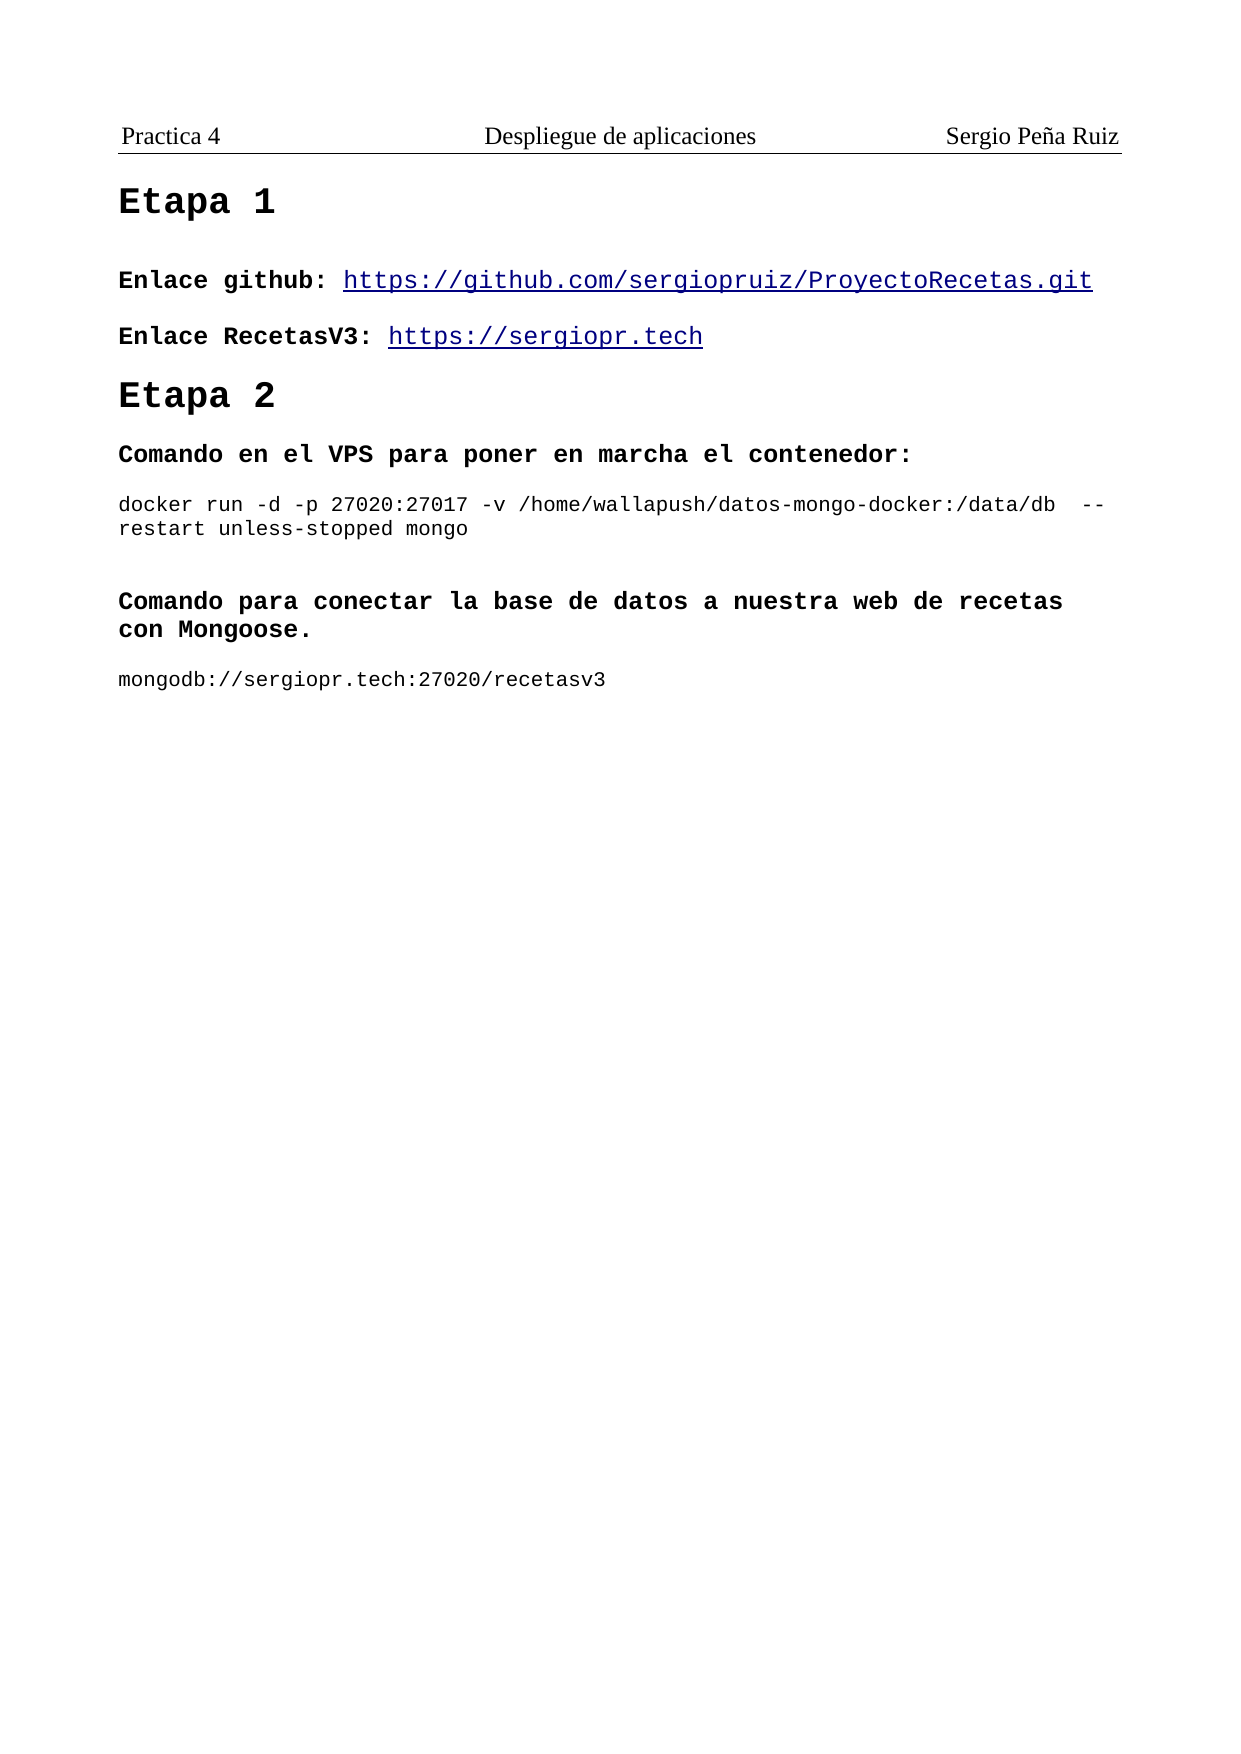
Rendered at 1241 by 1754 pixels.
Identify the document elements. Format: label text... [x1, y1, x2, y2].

text Enlace RecetasV3: https://sergiopr.tech [118, 324, 1122, 352]
text docker run -d -p 27020:27017 -v /home/wallapush/datos-mongo-docker:/data/db --restart unless-stopped mongo [118, 494, 1122, 541]
text Enlace github: https://github.com/sergiopruiz/ProyectoRecetas.git [118, 267, 1122, 296]
text Comando para conectar la base de datos a nuestra web de recetas con Mongoose. [118, 589, 1122, 645]
text Etapa 2 [118, 376, 1122, 418]
text Etapa 1 [118, 182, 1122, 225]
text mongodb://sergiopr.tech:27020/recetasv3 [118, 669, 1122, 693]
text Comando en el VPS para poner en marcha el contenedor: [118, 442, 1122, 470]
